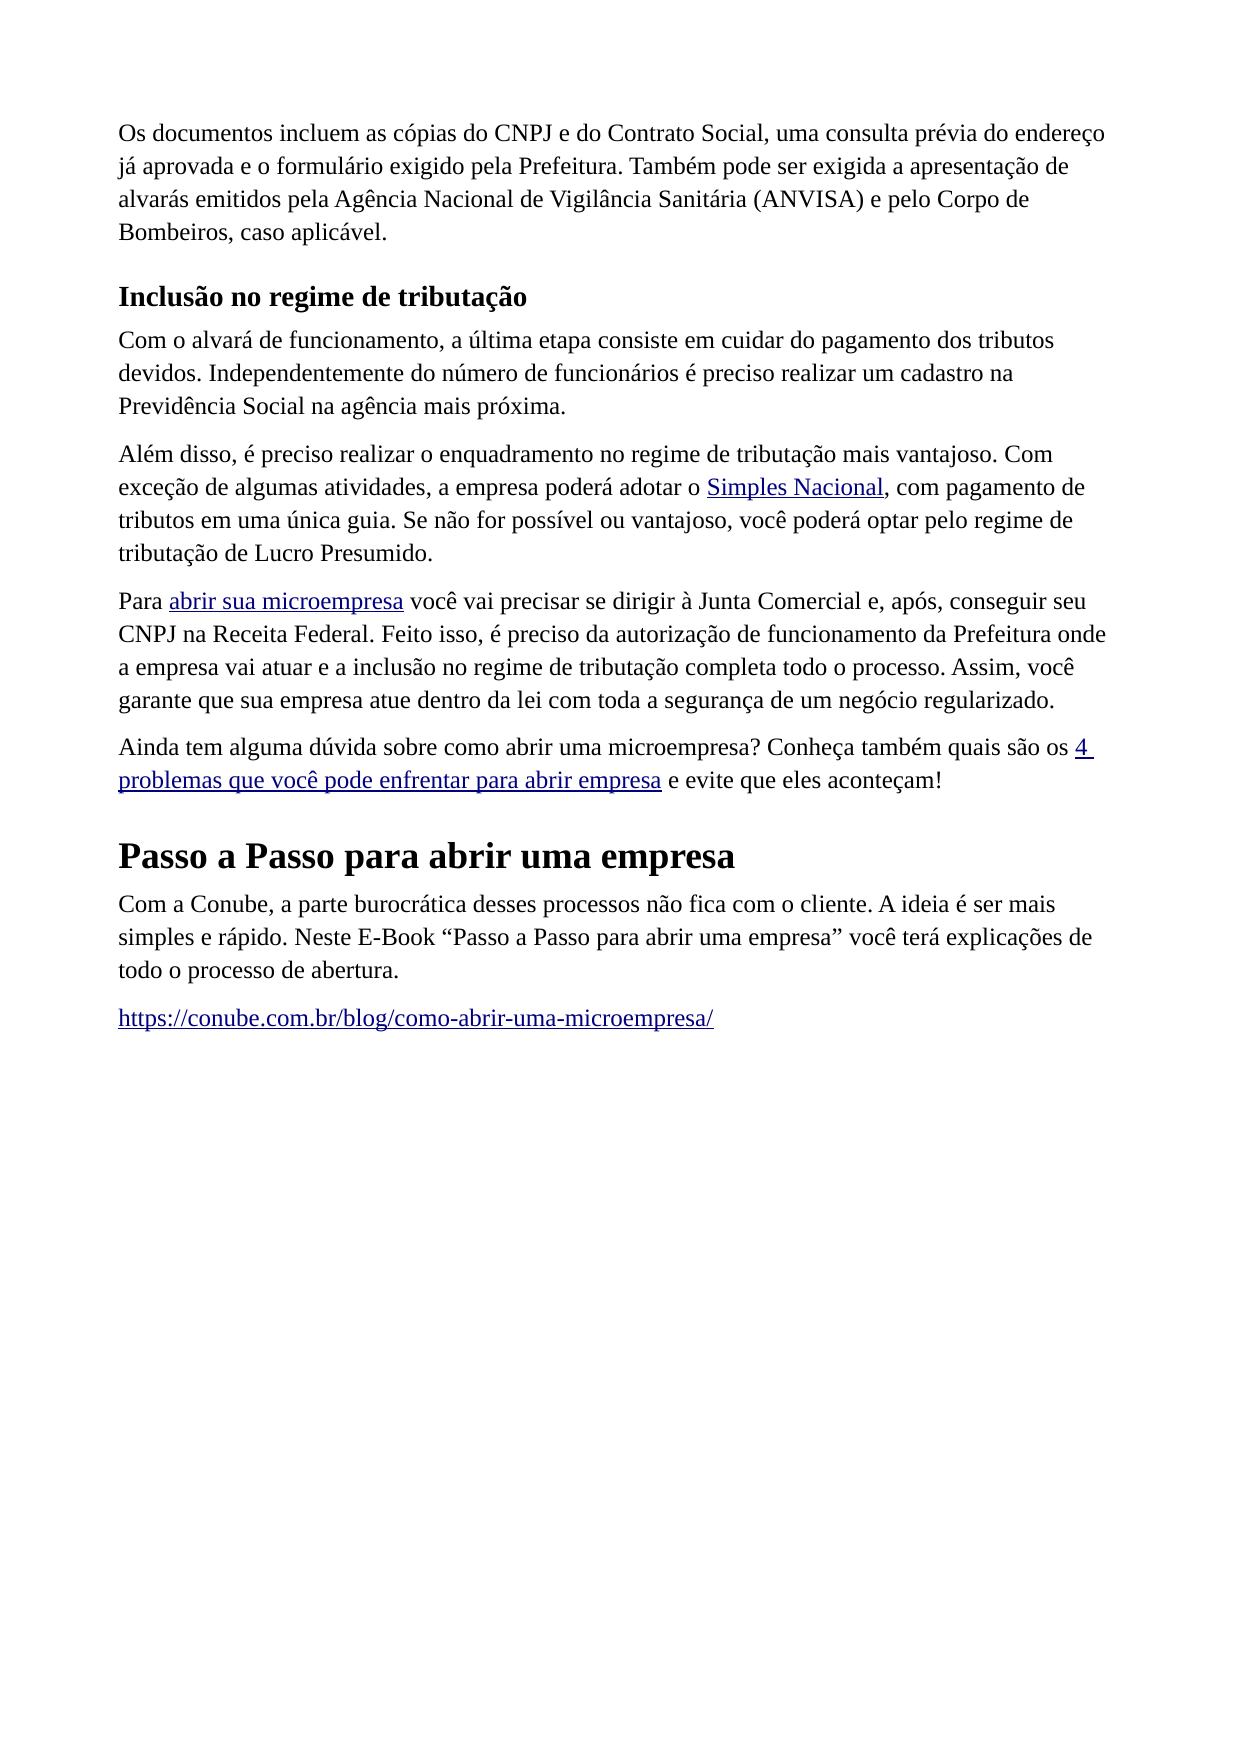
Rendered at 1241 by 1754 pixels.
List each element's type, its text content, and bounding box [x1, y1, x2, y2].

subtitle Passo a Passo para abrir uma empresa [118, 834, 1122, 877]
subtitle Inclusão no regime de tributação [118, 279, 1122, 313]
text Os documentos incluem as cópias do CNPJ e do Contrato Social, uma consulta prévia do endereço já aprovada e o formulário exigido pela Prefeitura. Também pode ser exigida a apresentação de alvarás emitidos pela Agência Nacional de Vigilância Sanitária (ANVISA) e pelo Corpo de Bombeiros, caso aplicável. [118, 118, 1122, 246]
text Com a Conube, a parte burocrática desses processos não fica com o cliente. A ideia é ser mais simples e rápido. Neste E-Book “Passo a Passo para abrir uma empresa” você terá explicações de todo o processo de abertura. [118, 889, 1122, 984]
text Para abrir sua microempresa você vai precisar se dirigir à Junta Comercial e, após, conseguir seu CNPJ na Receita Federal. Feito isso, é preciso da autorização de funcionamento da Prefeitura onde a empresa vai atuar e a inclusão no regime de tributação completa todo o processo. Assim, você garante que sua empresa atue dentro da lei com toda a segurança de um negócio regularizado. [118, 586, 1122, 713]
text Além disso, é preciso realizar o enquadramento no regime de tributação mais vantajoso. Com exceção de algumas atividades, a empresa poderá adotar o Simples Nacional, com pagamento de tributos em uma única guia. Se não for possível ou vantajoso, você poderá optar pelo regime de tributação de Lucro Presumido. [118, 439, 1122, 567]
text Ainda tem alguma dúvida sobre como abrir uma microempresa? Conheça também quais são os 4 problemas que você pode enfrentar para abrir empresa e evite que eles aconteçam! [118, 732, 1122, 794]
text https://conube.com.br/blog/como-abrir-uma-microempresa/ [118, 1003, 1122, 1032]
text Com o alvará de funcionamento, a última etapa consiste em cuidar do pagamento dos tributos devidos. Independentemente do número de funcionários é preciso realizar um cadastro na Previdência Social na agência mais próxima. [118, 325, 1122, 420]
